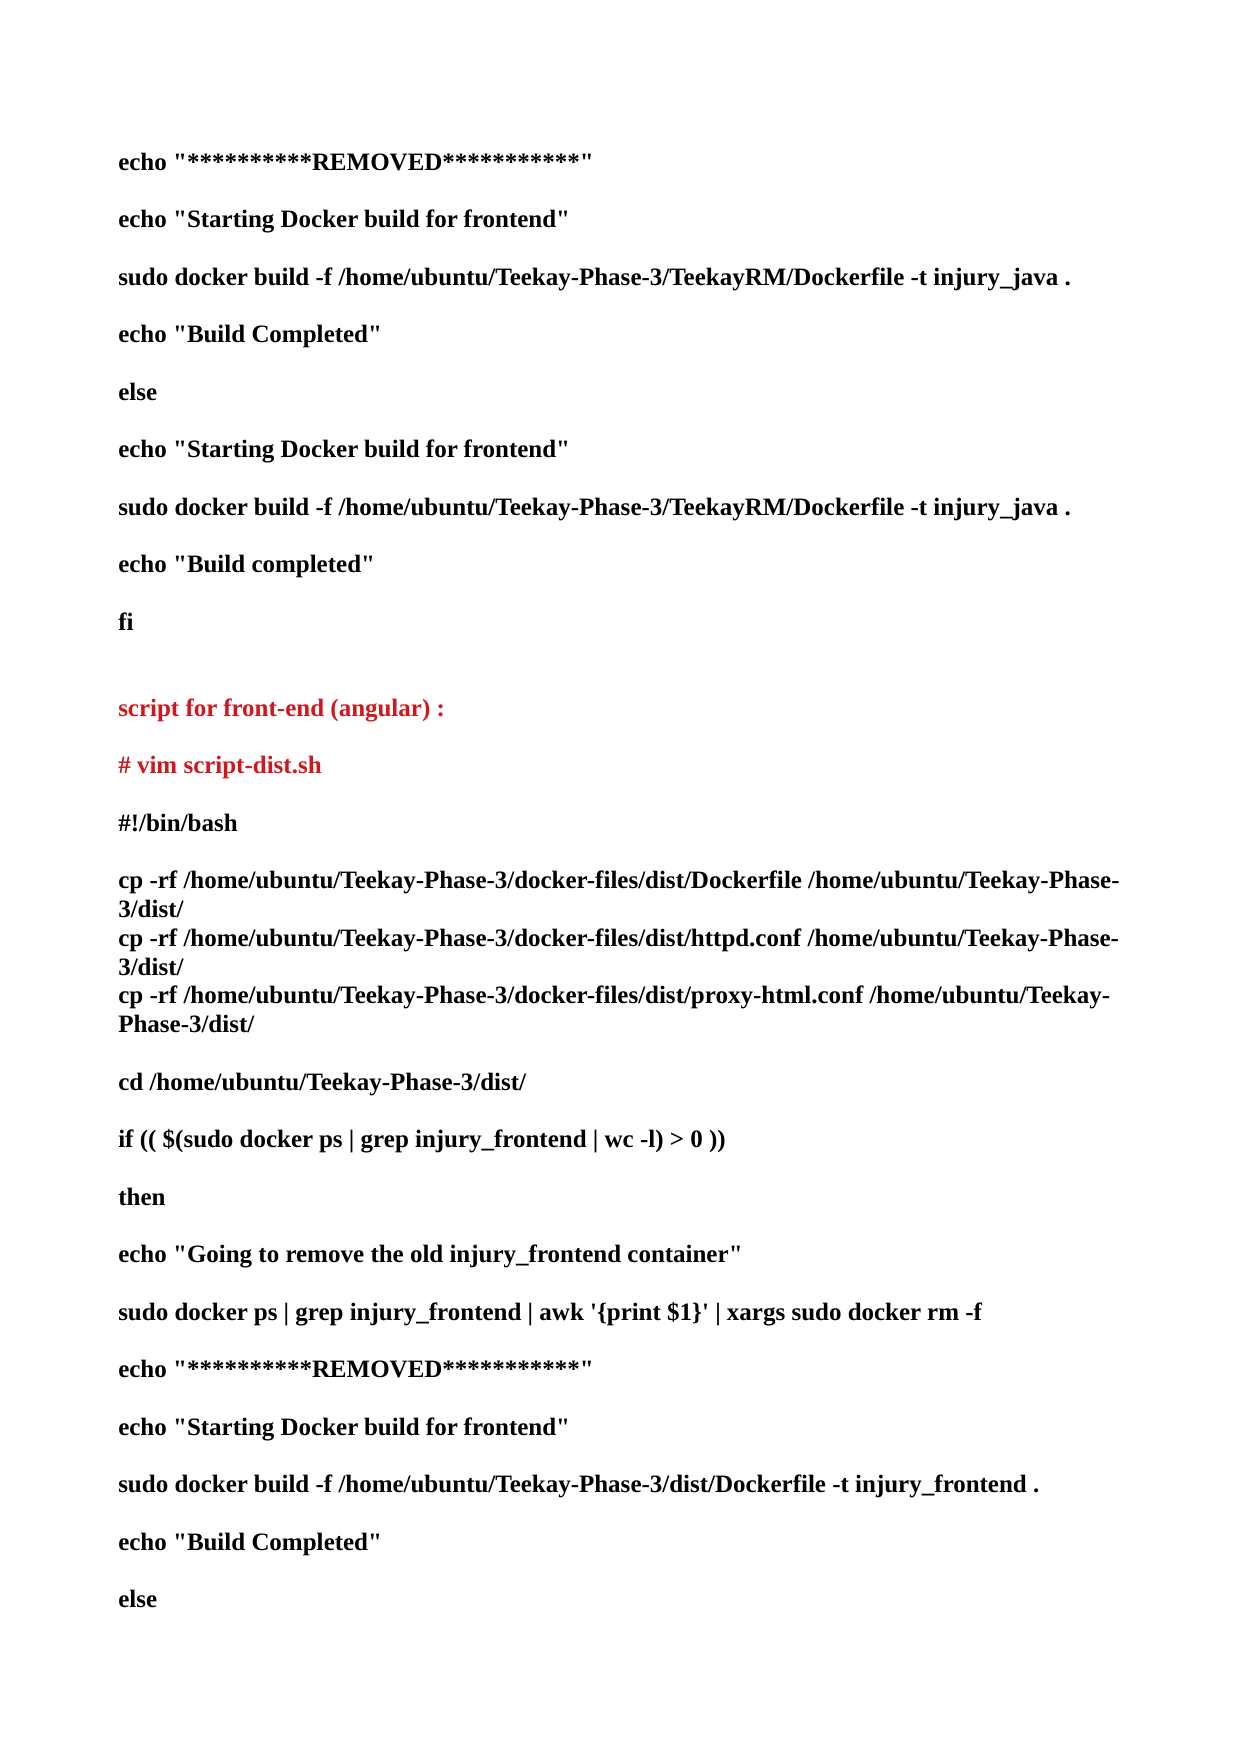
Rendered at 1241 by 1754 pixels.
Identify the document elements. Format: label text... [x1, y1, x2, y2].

text echo "Starting Docker build for frontend" [118, 434, 1122, 463]
text cp -rf /home/ubuntu/Teekay-Phase-3/docker-files/dist/proxy-html.conf /home/ubuntu/Teekay-Phase-3/dist/ [118, 981, 1122, 1038]
text sudo docker ps | grep injury_frontend | awk '{print $1}' | xargs sudo docker rm -f [118, 1297, 1122, 1326]
text echo "**********REMOVED***********" [118, 1354, 1122, 1383]
text else [118, 1584, 1122, 1613]
text echo "Going to remove the old injury_frontend container" [118, 1239, 1122, 1268]
text sudo docker build -f /home/ubuntu/Teekay-Phase-3/TeekayRM/Dockerfile -t injury_java . [118, 262, 1122, 291]
text if (( $(sudo docker ps | grep injury_frontend | wc -l) > 0 )) [118, 1124, 1122, 1153]
text sudo docker build -f /home/ubuntu/Teekay-Phase-3/TeekayRM/Dockerfile -t injury_java . [118, 492, 1122, 521]
text cp -rf /home/ubuntu/Teekay-Phase-3/docker-files/dist/Dockerfile /home/ubuntu/Teekay-Phase-3/dist/ [118, 866, 1122, 923]
text echo "Starting Docker build for frontend" [118, 204, 1122, 233]
text cd /home/ubuntu/Teekay-Phase-3/dist/ [118, 1067, 1122, 1096]
text # vim script-dist.sh [118, 751, 1122, 779]
text sudo docker build -f /home/ubuntu/Teekay-Phase-3/dist/Dockerfile -t injury_frontend . [118, 1469, 1122, 1498]
text echo "Build Completed" [118, 319, 1122, 348]
text else [118, 377, 1122, 406]
text echo "Build Completed" [118, 1527, 1122, 1556]
text cp -rf /home/ubuntu/Teekay-Phase-3/docker-files/dist/httpd.conf /home/ubuntu/Teekay-Phase-3/dist/ [118, 923, 1122, 981]
text echo "**********REMOVED***********" [118, 147, 1122, 176]
text then [118, 1182, 1122, 1211]
text #!/bin/bash [118, 808, 1122, 837]
text echo "Build completed" [118, 549, 1122, 578]
text script for front-end (angular) : [118, 693, 1122, 722]
text echo "Starting Docker build for frontend" [118, 1412, 1122, 1441]
text fi [118, 607, 1122, 636]
